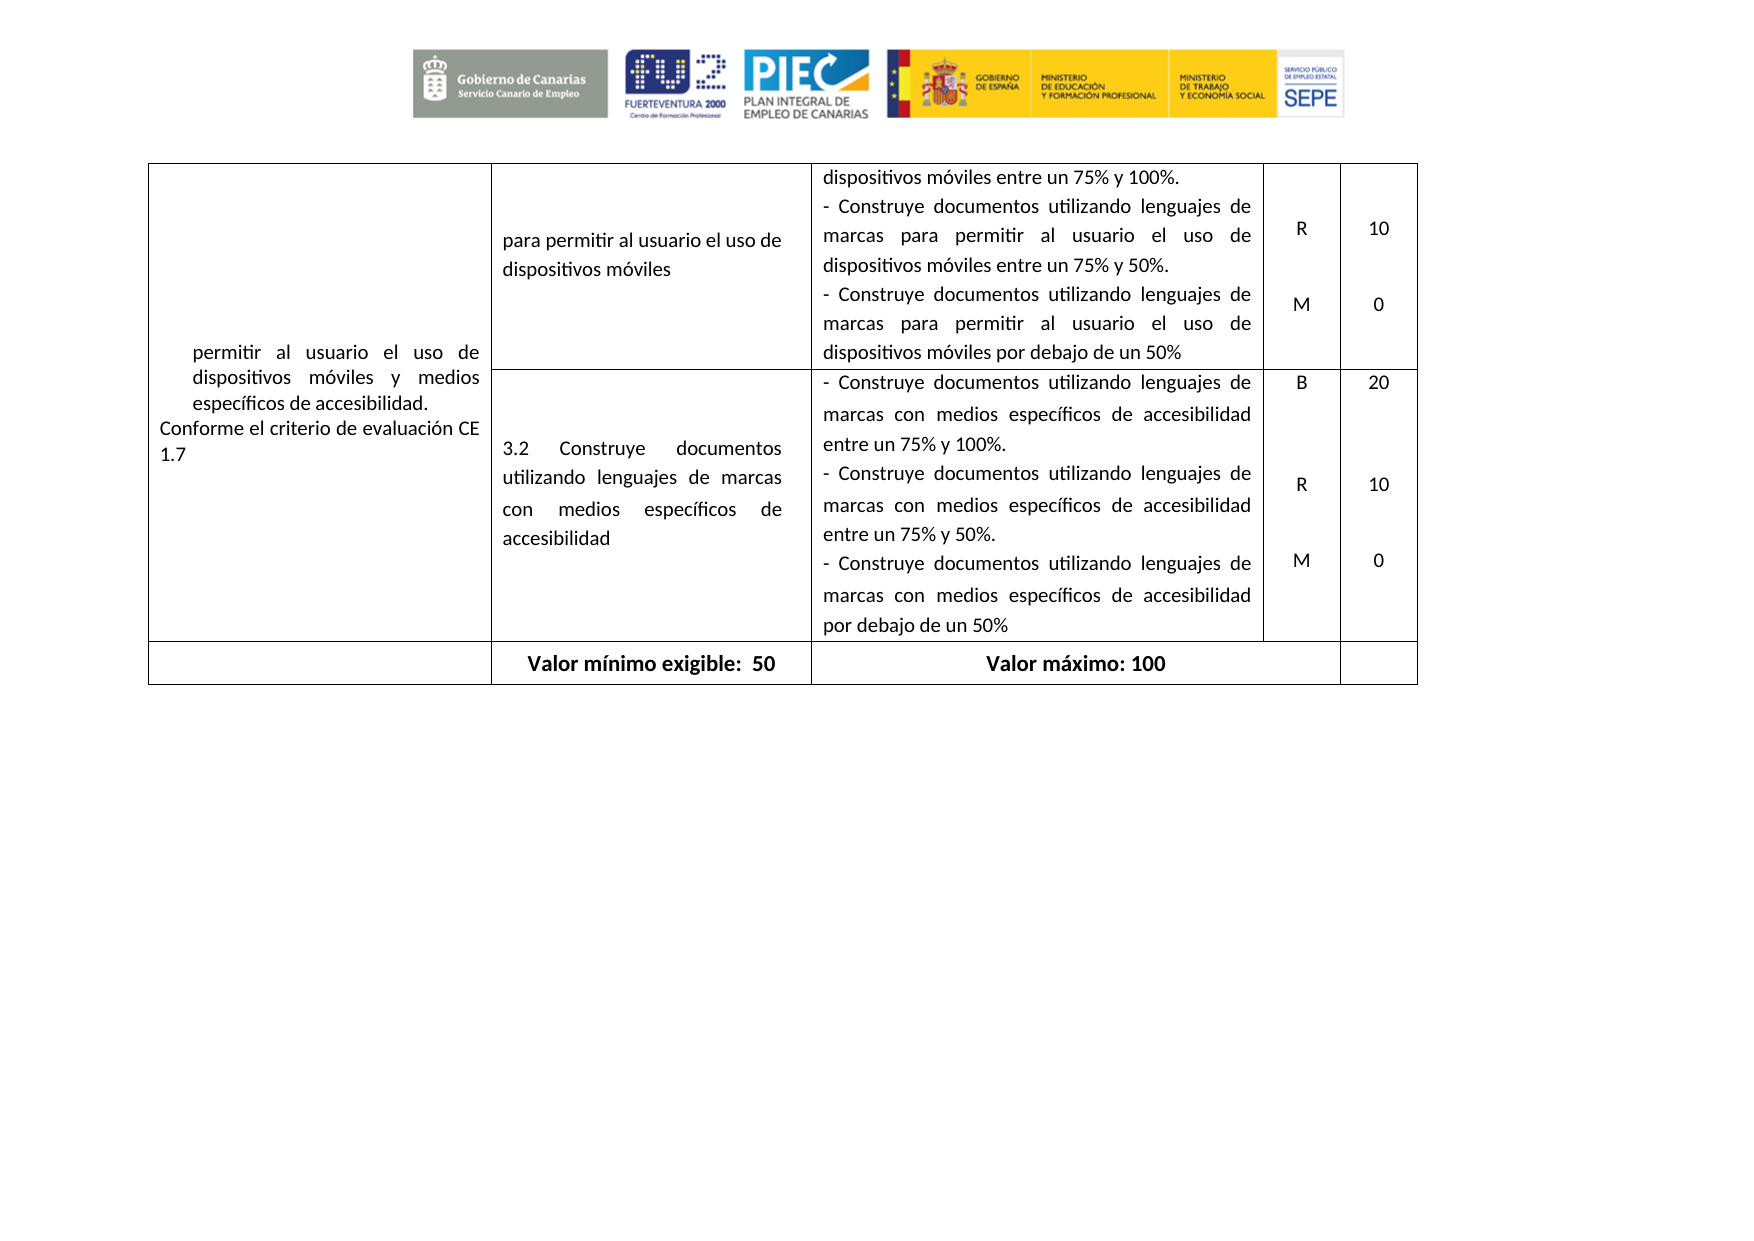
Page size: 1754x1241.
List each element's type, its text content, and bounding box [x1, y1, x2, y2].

table_cell [149, 642, 491, 683]
table_cell B R M [1264, 370, 1340, 641]
table_cell [1341, 642, 1417, 683]
table_cell 10 0 [1341, 164, 1417, 368]
table_cell para permitir al usuario el uso de dispositivos móviles [492, 164, 811, 368]
table_cell 20 10 0 [1341, 370, 1417, 641]
table_cell dispositivos móviles entre un 75% y 100%. - Construye documentos utilizando lenguajes de marcas para permitir al usuario el uso de dispositivos móviles entre un 75% y 50%. - Construye documentos utilizando lenguajes de marcas para permitir al usuario el uso de dispositivos móviles por debajo de un 50% [812, 164, 1263, 368]
table_cell - Construye documentos utilizando lenguajes de marcas con medios específicos de accesibilidad entre un 75% y 100%. - Construye documentos utilizando lenguajes de marcas con medios específicos de accesibilidad entre un 75% y 50%. - Construye documentos utilizando lenguajes de marcas con medios específicos de accesibilidad por debajo de un 50% [812, 370, 1263, 641]
table_cell Valor máximo: 100 [812, 642, 1340, 683]
picture [390, 29, 1364, 139]
table_cell permitir al usuario el uso de dispositivos móviles y medios específicos de accesibilidad. Conforme el criterio de evaluación CE 1.7 [149, 164, 491, 641]
table_cell 3.2 Construye documentos utilizando lenguajes de marcas con medios específicos de accesibilidad [492, 370, 811, 641]
table_cell R M [1264, 164, 1340, 368]
table_cell Valor mínimo exigible: 50 [492, 642, 811, 683]
